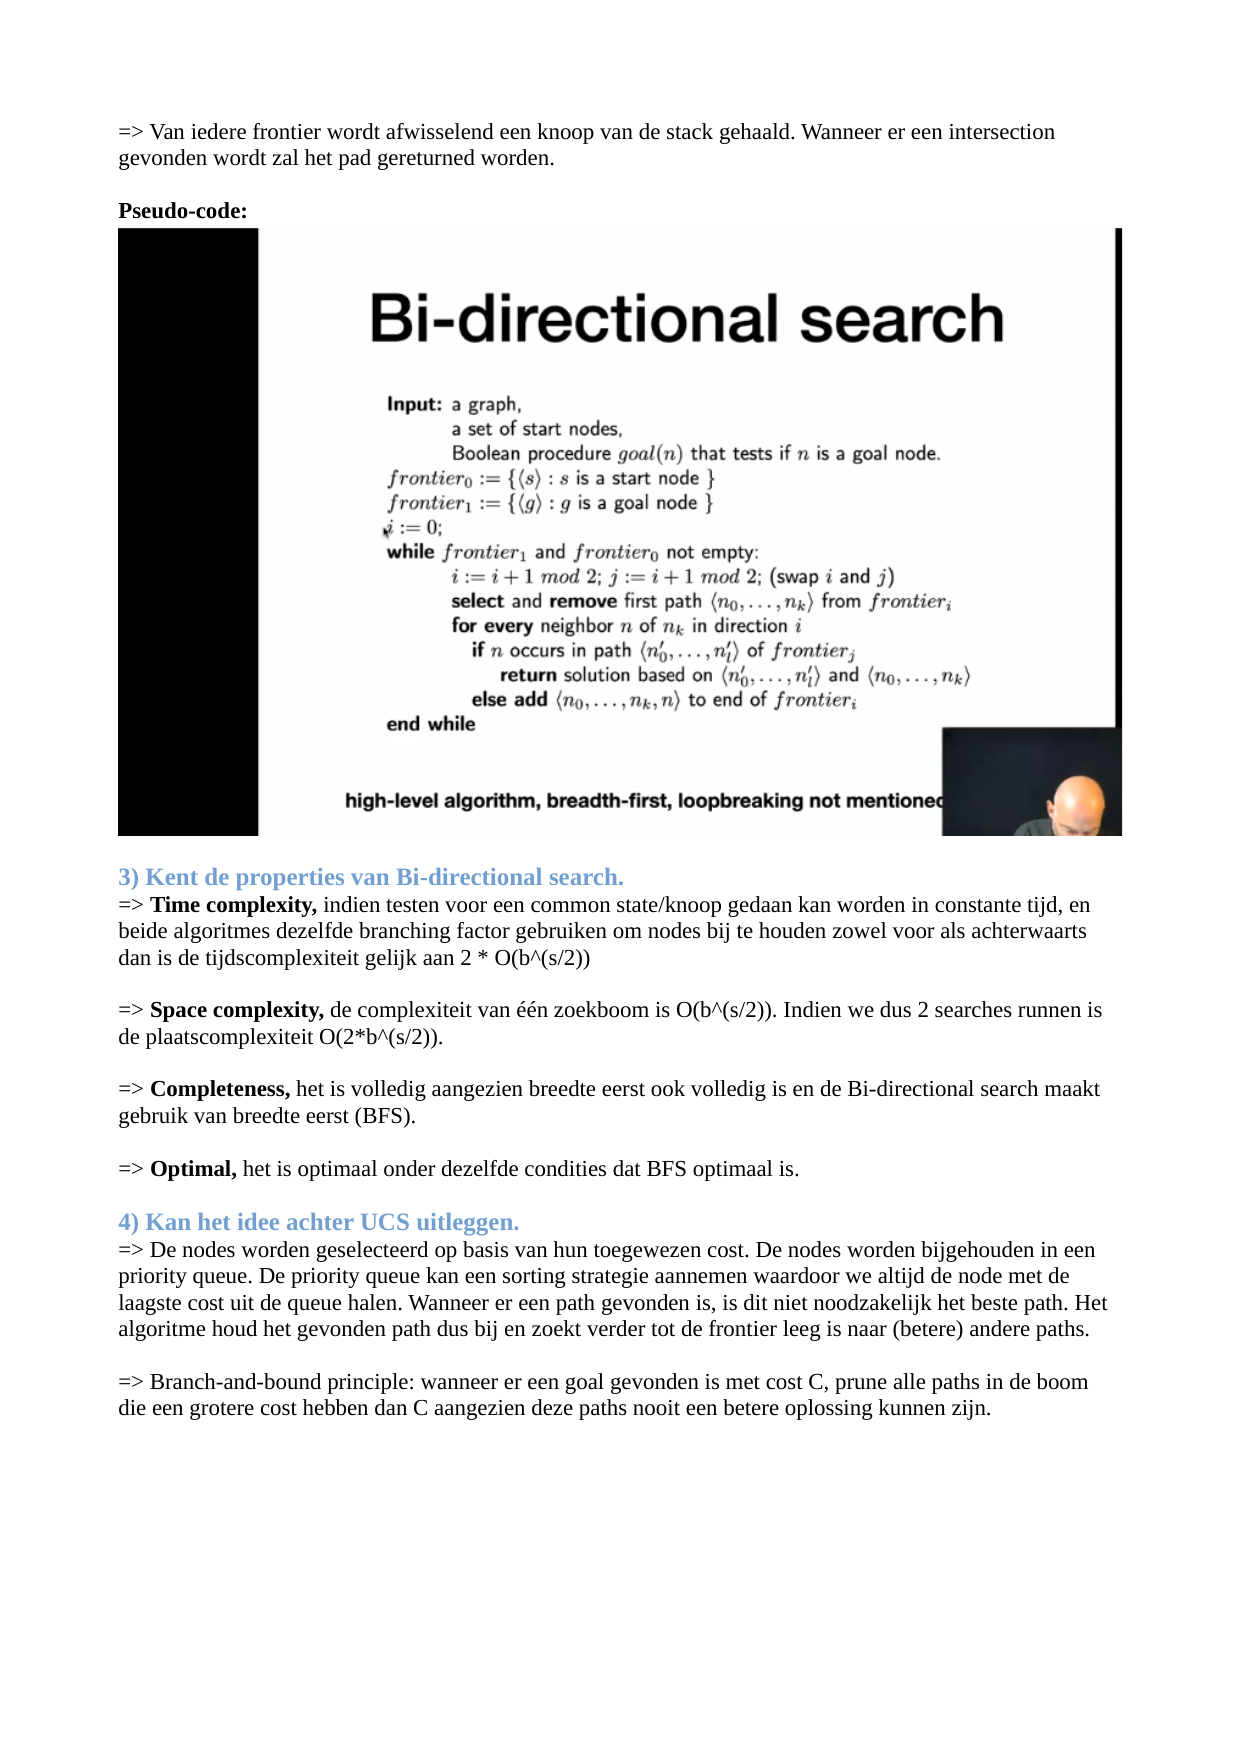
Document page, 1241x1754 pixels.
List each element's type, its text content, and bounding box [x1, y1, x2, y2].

text => Van iedere frontier wordt afwisselend een knoop van de stack gehaald. Wanneer er een intersection gevonden wordt zal het pad gereturned worden. [118, 118, 1122, 171]
text => Time complexity, indien testen voor een common state/knoop gedaan kan worden in constante tijd, en beide algoritmes dezelfde branching factor gebruiken om nodes bij te houden zowel voor als achterwaarts dan is de tijdscomplexiteit gelijk aan 2 * O(b^(s/2)) [118, 891, 1122, 970]
text => Space complexity, de complexiteit van één zoekboom is O(b^(s/2)). Indien we dus 2 searches runnen is de plaatscomplexiteit O(2*b^(s/2)). [118, 996, 1122, 1049]
picture [118, 228, 1123, 836]
text Pseudo-code: [118, 197, 1122, 223]
text 3) Kent de properties van Bi-directional search. [118, 862, 1122, 891]
text => Optimal, het is optimaal onder dezelfde condities dat BFS optimaal is. [118, 1154, 1122, 1181]
text 4) Kan het idee achter UCS uitleggen. [118, 1207, 1122, 1236]
text => De nodes worden geselecteerd op basis van hun toegewezen cost. De nodes worden bijgehouden in een priority queue. De priority queue kan een sorting strategie aannemen waardoor we altijd de node met de laagste cost uit de queue halen. Wanneer er een path gevonden is, is dit niet noodzakelijk het beste path. Het algoritme houd het gevonden path dus bij en zoekt verder tot de frontier leeg is naar (betere) andere paths. [118, 1236, 1122, 1341]
text => Branch-and-bound principle: wanneer er een goal gevonden is met cost C, prune alle paths in de boom die een grotere cost hebben dan C aangezien deze paths nooit een betere oplossing kunnen zijn. [118, 1368, 1122, 1421]
text => Completeness, het is volledig aangezien breedte eerst ook volledig is en de Bi-directional search maakt gebruik van breedte eerst (BFS). [118, 1076, 1122, 1128]
